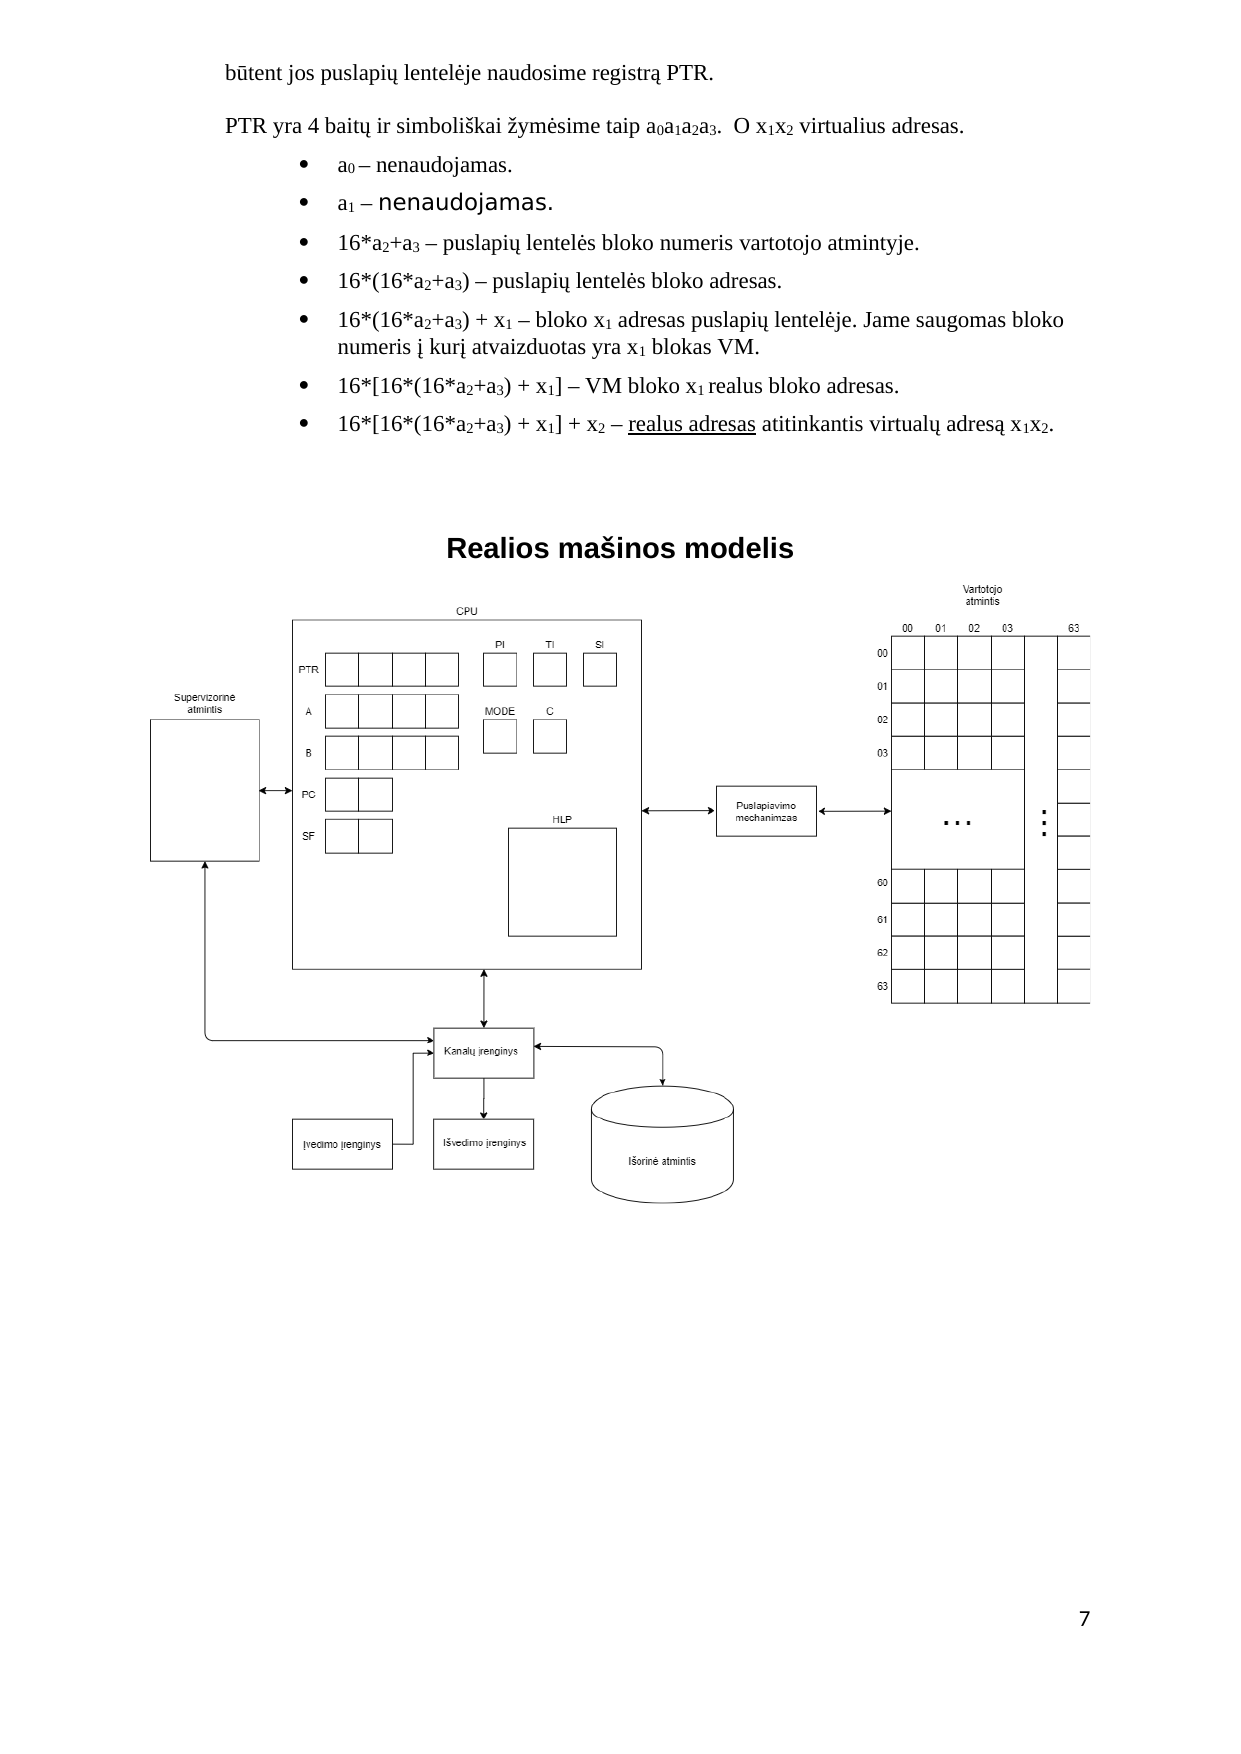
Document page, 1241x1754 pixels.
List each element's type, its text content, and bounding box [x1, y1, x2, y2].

list 16*(16*a2+a3) + x1 – bloko x1 adresas puslapių lentelėje. Jame saugomas bloko numeris į kurį atvaizduotas yra x1 blokas VM. [300, 306, 1090, 359]
text būtent jos puslapių lentelėje naudosime registrą PTR. PTR yra 4 baitų ir simboliškai žymėsime taip a0a1a2a3. O x1x2 virtualius adresas. [225, 59, 1090, 138]
list 16*[16*(16*a2+a3) + x1] + x2 – realus adresas atitinkantis virtualų adresą x1x2. [300, 411, 1090, 437]
list a0 – nenaudojamas. [300, 151, 1090, 177]
text Realios mašinos modelis [150, 531, 1090, 565]
list a1 – nenaudojamas. [300, 189, 1090, 216]
list 16*[16*(16*a2+a3) + x1] – VM bloko x1 realus bloko adresas. [300, 372, 1090, 398]
list 16*(16*a2+a3) – puslapių lentelės bloko adresas. [300, 268, 1090, 294]
list 16*a2+a3 – puslapių lentelės bloko numeris vartotojo atmintyje. [300, 229, 1090, 255]
